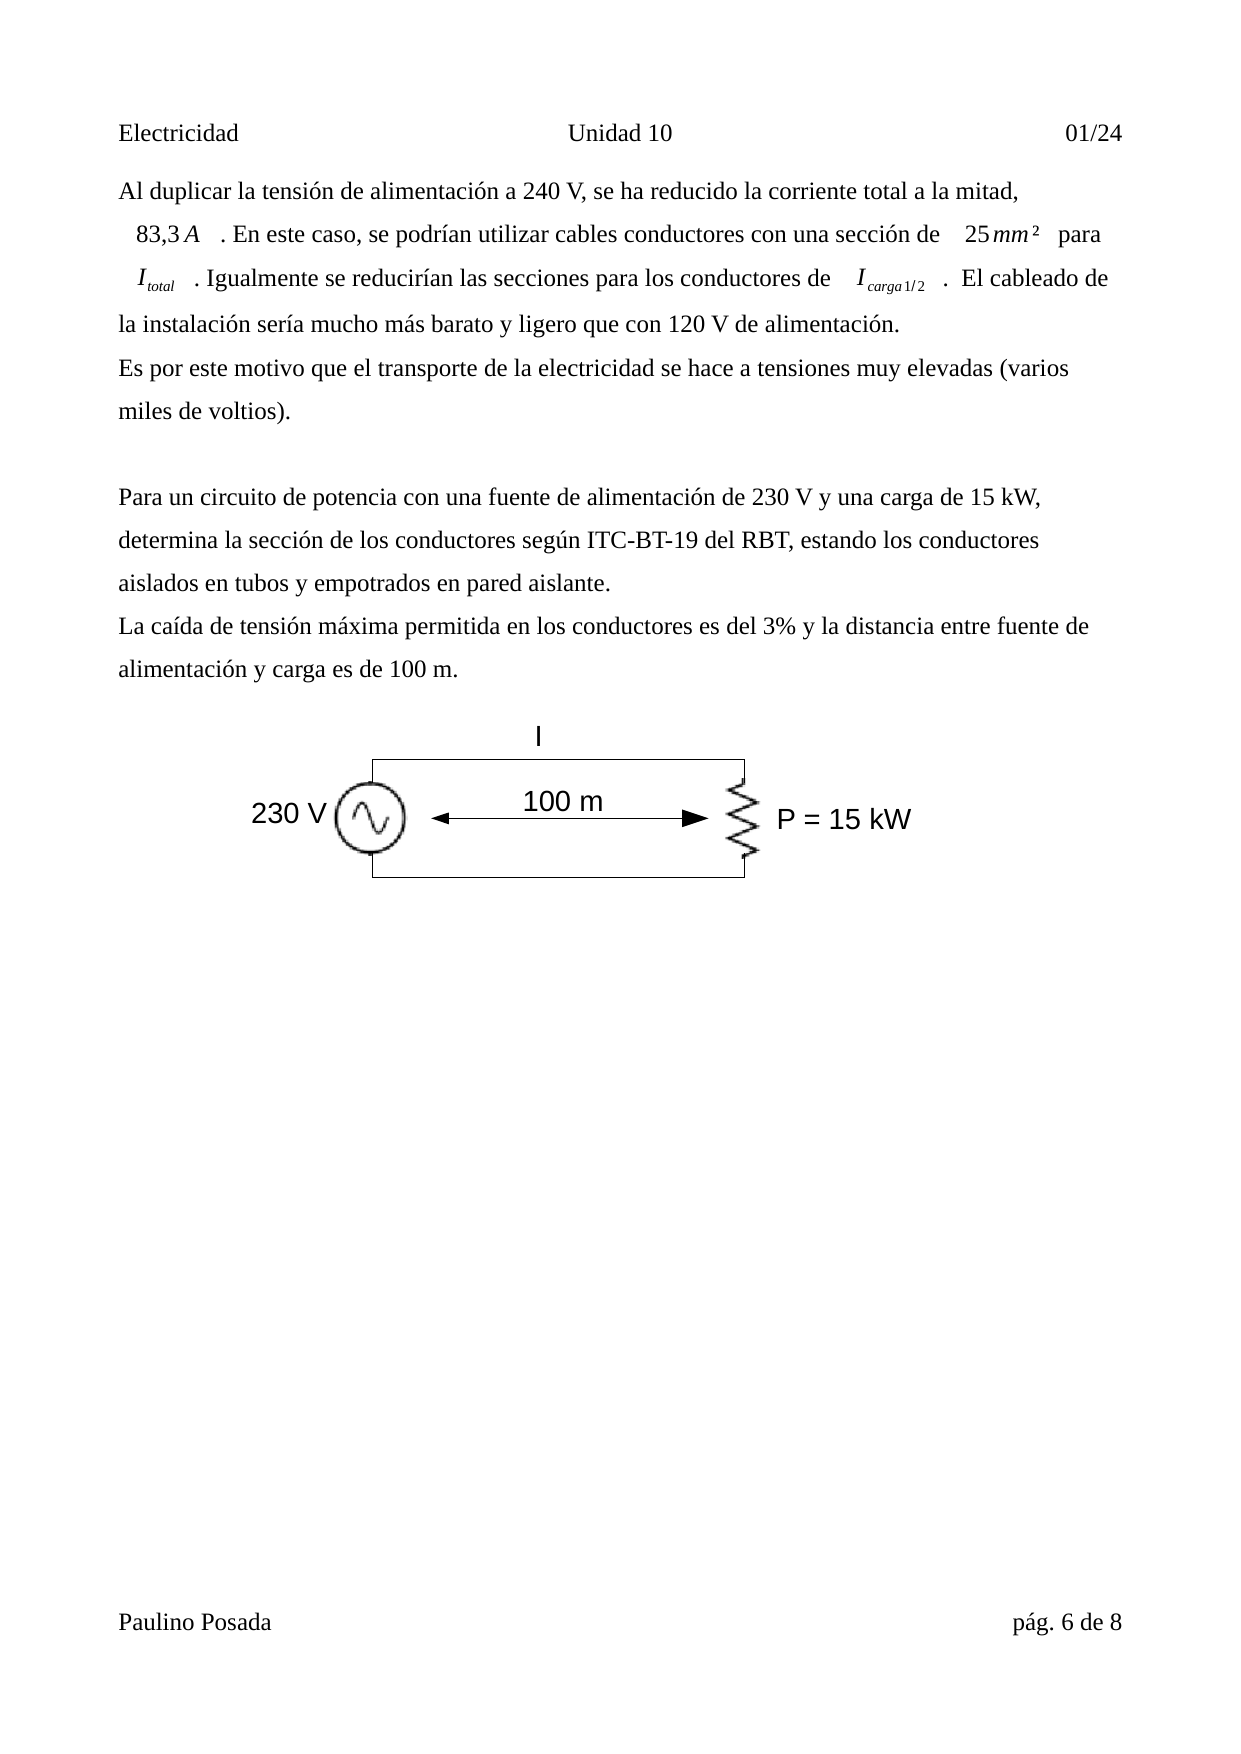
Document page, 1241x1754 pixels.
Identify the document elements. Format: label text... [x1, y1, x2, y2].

picture [722, 778, 764, 859]
text Para un circuito de potencia con una fuente de alimentación de 230 V y una carga de 15 kW, determina la sección de los conductores según ITC-BT-19 del RBT, estando los conductores aislados en tubos y empotrados en pared aislante. [118, 482, 1122, 597]
text La caída de tensión máxima permitida en los conductores es del 3% y la distancia entre fuente de alimentación y carga es de 100 m. [118, 611, 1122, 683]
text Es por este motivo que el transporte de la electricidad se hace a tensiones muy elevadas (varios miles de voltios). [118, 353, 1122, 424]
text Al duplicar la tensión de alimentación a 240 V, se ha reducido la corriente total a la mitad, . En este caso, se podrían utilizar cables conductores con una sección de para . Igualmente se reducirían las secciones para los conductores de . El cableado de la instalación sería mucho más barato y ligero que con 120 V de alimentación. [118, 176, 1122, 338]
picture [330, 781, 408, 856]
